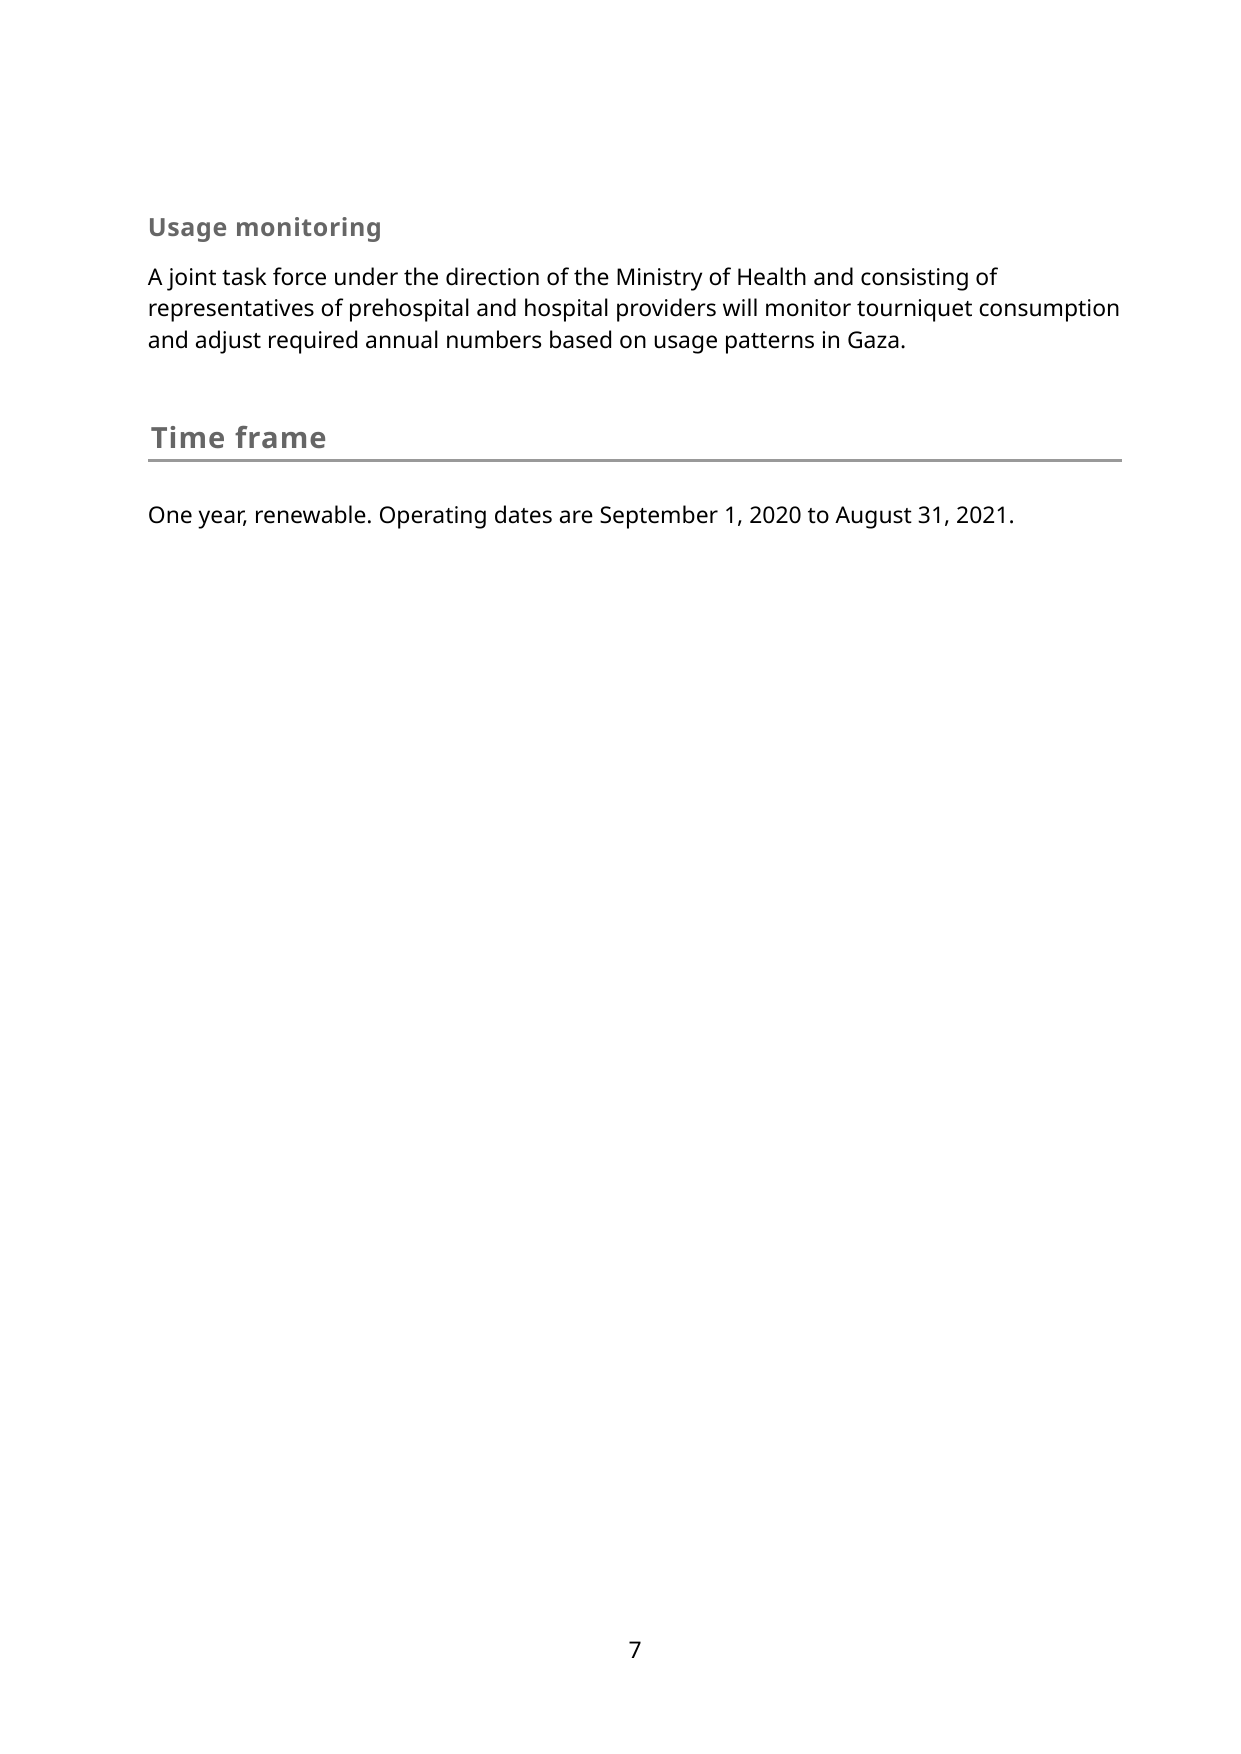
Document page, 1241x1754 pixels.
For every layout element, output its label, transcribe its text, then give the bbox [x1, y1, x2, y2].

text One year, renewable. Operating dates are September 1, 2020 to August 31, 2021. [148, 499, 1122, 530]
text A joint task force under the direction of the Ministry of Health and consisting of representatives of prehospital and hospital providers will monitor tourniquet consumption and adjust required annual numbers based on usage patterns in Gaza. [148, 261, 1122, 355]
subtitle Time frame [148, 414, 1122, 459]
subtitle Usage monitoring [148, 210, 1122, 244]
